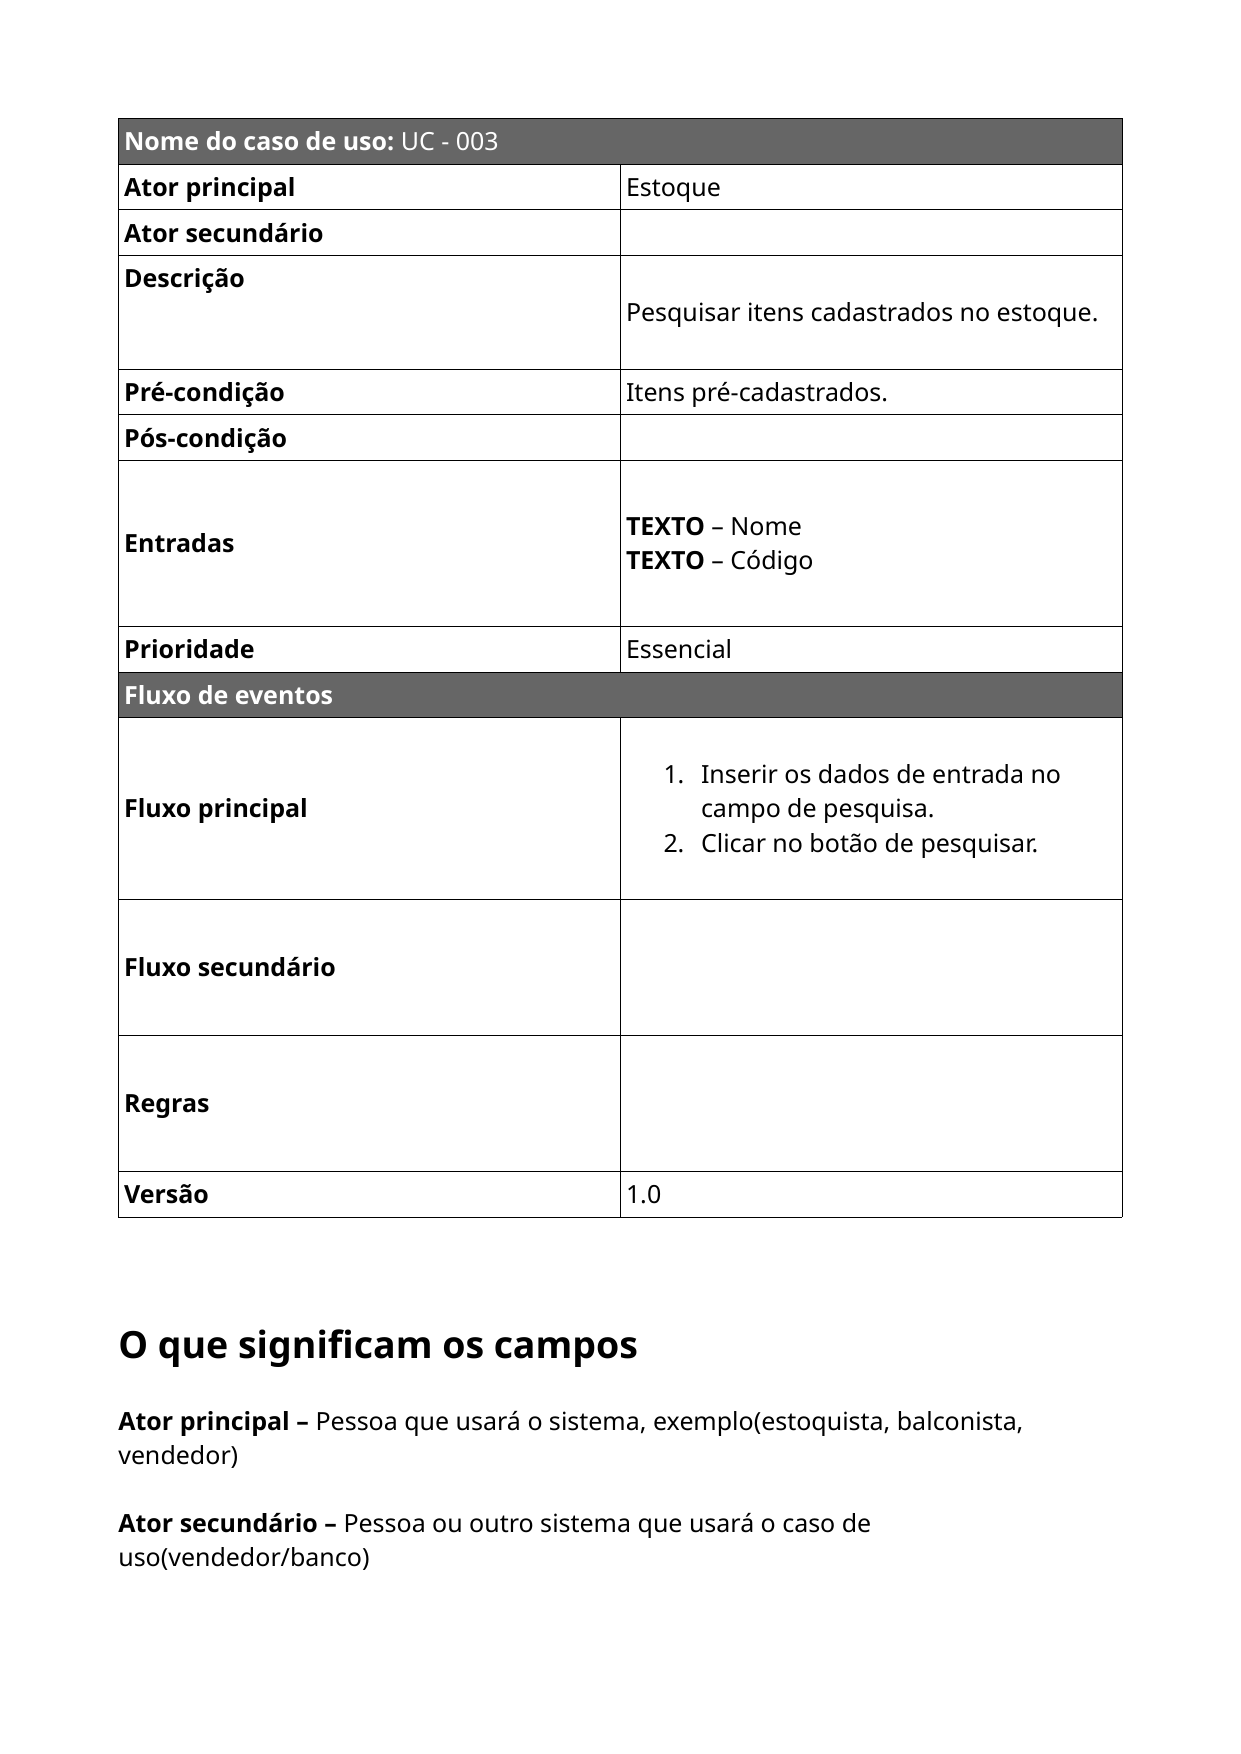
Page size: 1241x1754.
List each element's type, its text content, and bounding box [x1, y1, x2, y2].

table_cell Regras [119, 1036, 620, 1171]
table_cell Fluxo de eventos [119, 673, 1122, 717]
table_cell Pesquisar itens cadastrados no estoque. [621, 256, 1122, 369]
table_cell Pré-condição [119, 370, 620, 414]
table_cell Inserir os dados de entrada no campo de pesquisa. Clicar no botão de pesquisar. [621, 718, 1122, 899]
table_cell [621, 1036, 1122, 1171]
table_cell Entradas [119, 461, 620, 626]
table_cell Essencial [621, 627, 1122, 672]
table_cell TEXTO – Nome TEXTO – Código [621, 461, 1122, 626]
table_cell Itens pré-cadastrados. [621, 370, 1122, 414]
table_cell Estoque [621, 165, 1122, 209]
table_cell [621, 900, 1122, 1035]
table_cell Pós-condição [119, 415, 620, 460]
table_cell [621, 210, 1122, 255]
table_cell Versão [119, 1172, 620, 1217]
text Ator secundário – Pessoa ou outro sistema que usará o caso de uso(vendedor/banco) [118, 1506, 1122, 1574]
table_cell Ator secundário [119, 210, 620, 255]
table_cell Prioridade [119, 627, 620, 672]
table_cell 1.0 [621, 1172, 1122, 1217]
table_cell [621, 415, 1122, 460]
table_cell Fluxo principal [119, 718, 620, 899]
text O que significam os campos [118, 1319, 1122, 1370]
table_cell Descrição [119, 256, 620, 369]
table_header Nome do caso de uso: UC - 003 [119, 119, 1122, 164]
table_cell Fluxo secundário [119, 900, 620, 1035]
text Ator principal – Pessoa que usará o sistema, exemplo(estoquista, balconista, vendedor) [118, 1404, 1122, 1472]
table_cell Ator principal [119, 165, 620, 209]
